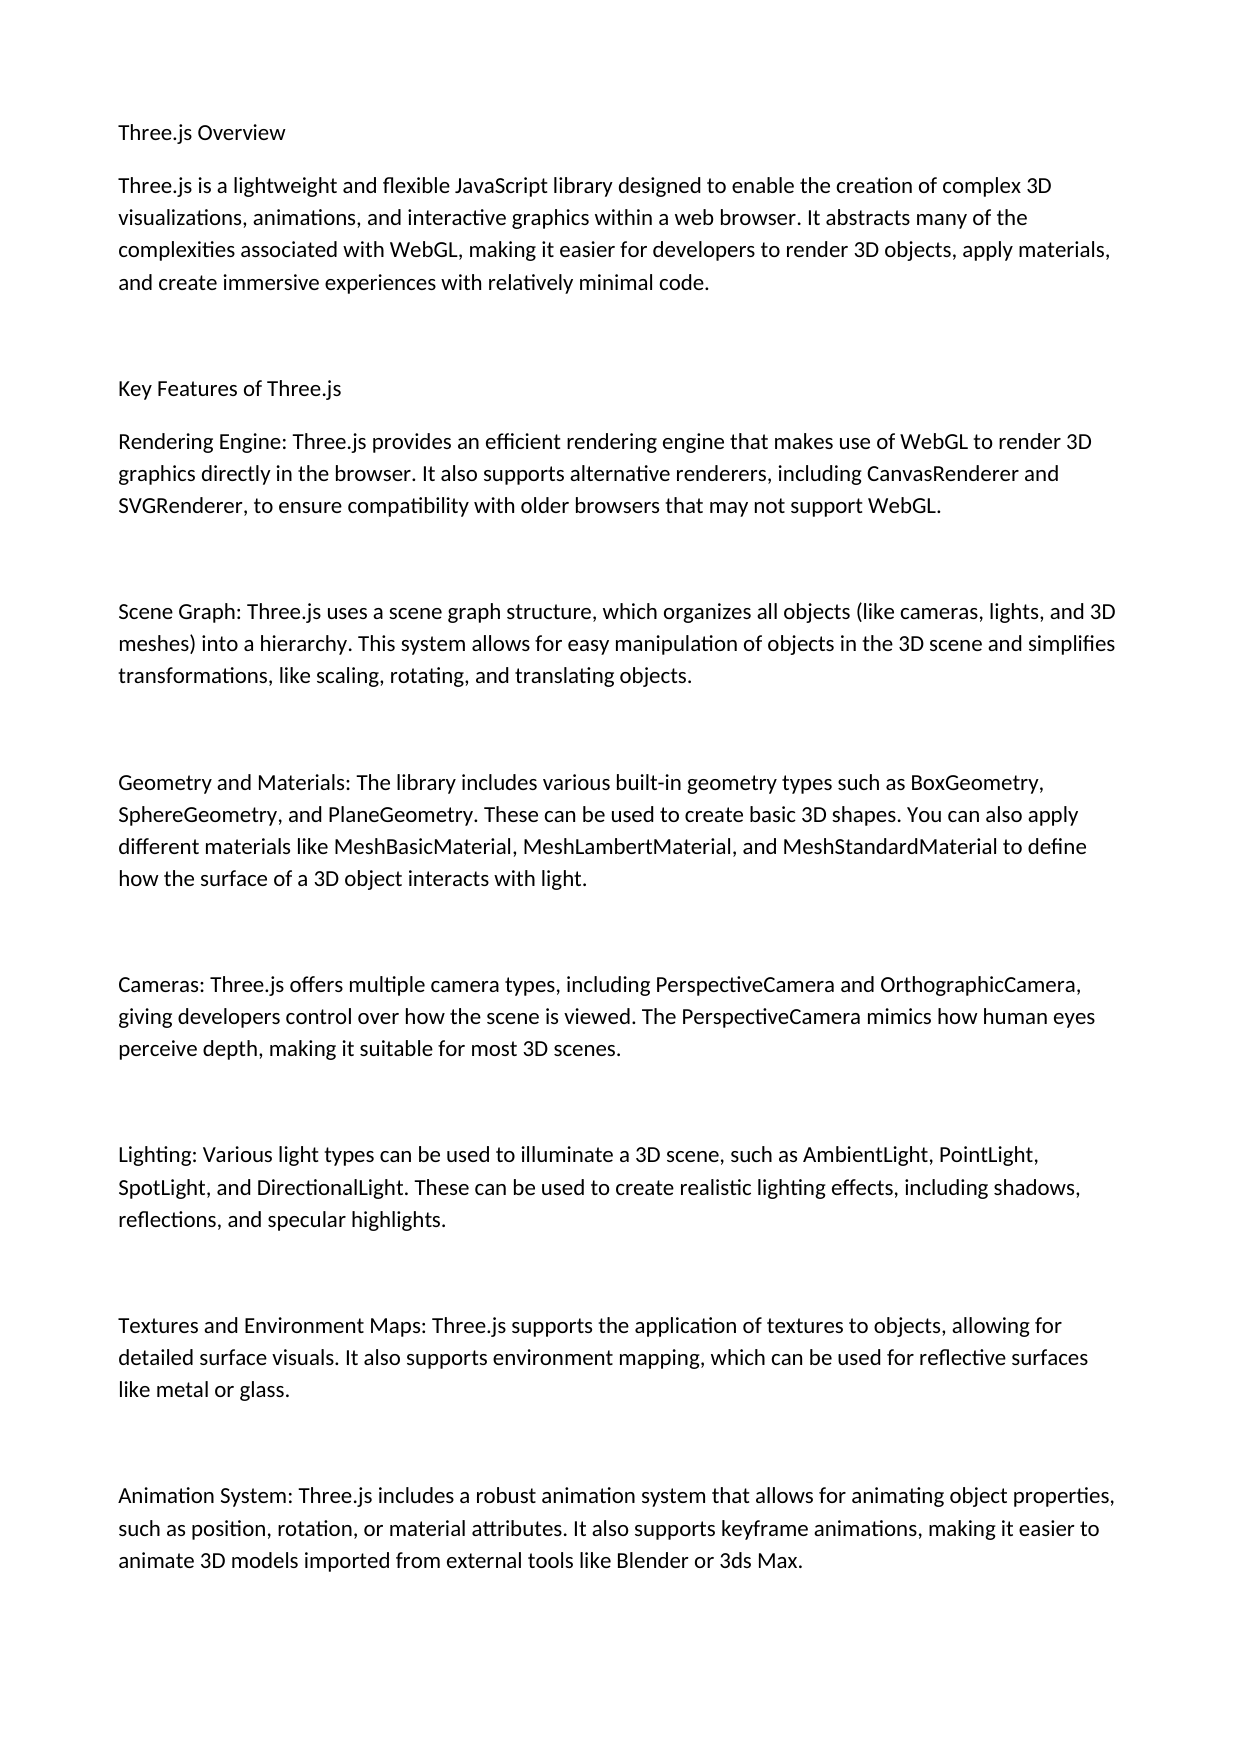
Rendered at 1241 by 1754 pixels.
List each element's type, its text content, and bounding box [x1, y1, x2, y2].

text Three.js Overview [118, 118, 1122, 146]
text Scene Graph: Three.js uses a scene graph structure, which organizes all objects (like cameras, lights, and 3D meshes) into a hierarchy. This system allows for easy manipulation of objects in the 3D scene and simplifies transformations, like scaling, rotating, and translating objects. [118, 597, 1122, 689]
text Key Features of Three.js [118, 374, 1122, 402]
text Cameras: Three.js offers multiple camera types, including PerspectiveCamera and OrthographicCamera, giving developers control over how the scene is viewed. The PerspectiveCamera mimics how human eyes perceive depth, making it suitable for most 3D scenes. [118, 970, 1122, 1063]
text Animation System: Three.js includes a robust animation system that allows for animating object properties, such as position, rotation, or material attributes. It also supports keyframe animations, making it easier to animate 3D models imported from external tools like Blender or 3ds Max. [118, 1481, 1122, 1574]
text Geometry and Materials: The library includes various built-in geometry types such as BoxGeometry, SphereGeometry, and PlaneGeometry. These can be used to create basic 3D shapes. You can also apply different materials like MeshBasicMaterial, MeshLambertMaterial, and MeshStandardMaterial to define how the surface of a 3D object interacts with light. [118, 768, 1122, 892]
text Rendering Engine: Three.js provides an efficient rendering engine that makes use of WebGL to render 3D graphics directly in the browser. It also supports alternative renderers, including CanvasRenderer and SVGRenderer, to ensure compatibility with older browsers that may not support WebGL. [118, 427, 1122, 519]
text Lighting: Various light types can be used to illuminate a 3D scene, such as AmbientLight, PointLight, SpotLight, and DirectionalLight. These can be used to create realistic lighting effects, including shadows, reflections, and specular highlights. [118, 1141, 1122, 1233]
text Three.js is a lightweight and flexible JavaScript library designed to enable the creation of complex 3D visualizations, animations, and interactive graphics within a web browser. It abstracts many of the complexities associated with WebGL, making it easier for developers to render 3D objects, apply materials, and create immersive experiences with relatively minimal code. [118, 171, 1122, 296]
text Textures and Environment Maps: Three.js supports the application of textures to objects, allowing for detailed surface visuals. It also supports environment mapping, which can be used for reflective surfaces like metal or glass. [118, 1311, 1122, 1403]
